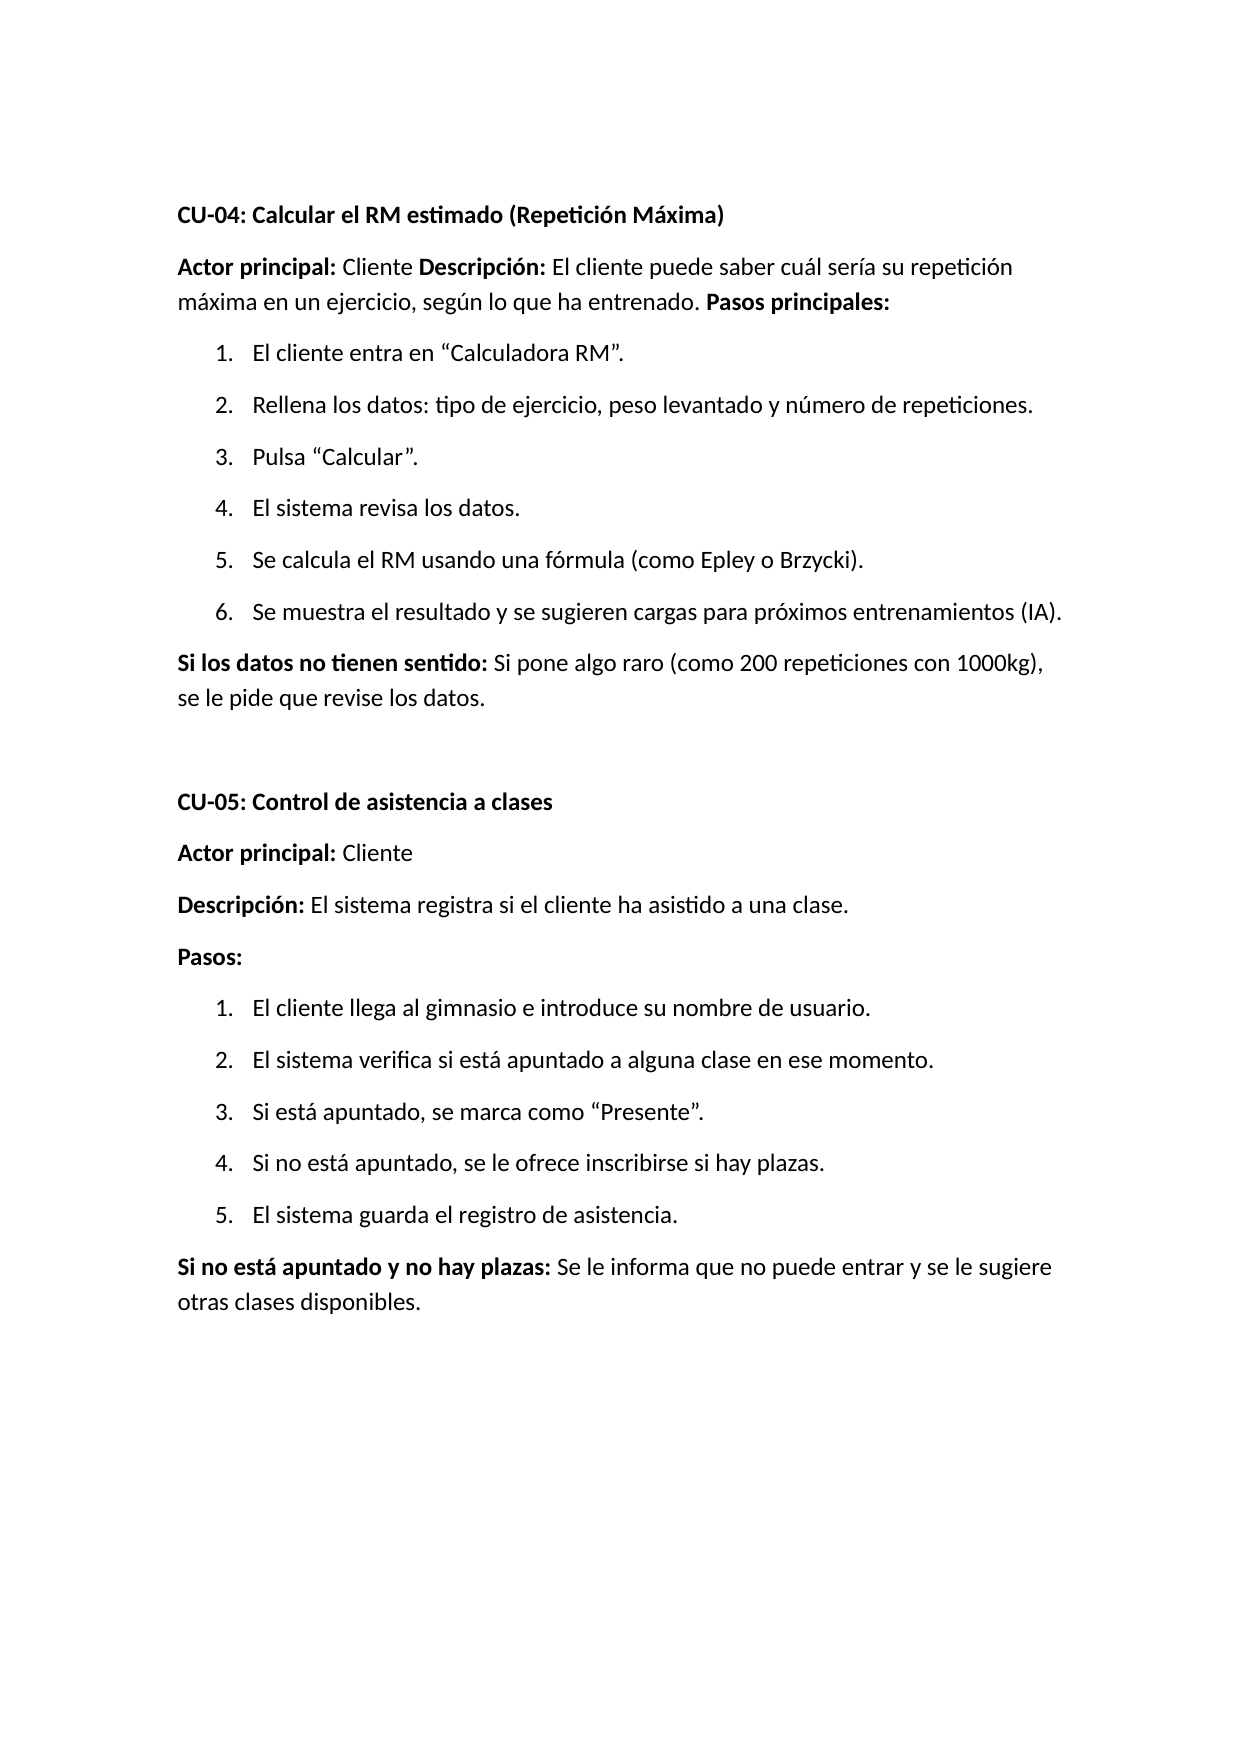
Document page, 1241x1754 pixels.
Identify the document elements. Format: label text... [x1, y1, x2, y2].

text Si no está apuntado y no hay plazas: Se le informa que no puede entrar y se le sugiere otras clases disponibles. [177, 1251, 1063, 1316]
text CU-04: Calcular el RM estimado (Repetición Máxima) [177, 199, 1063, 230]
list El sistema guarda el registro de asistencia. [215, 1199, 1063, 1230]
list Si está apuntado, se marca como “Presente”. [215, 1096, 1063, 1126]
text Si los datos no tienen sentido: Si pone algo raro (como 200 repeticiones con 1000kg), se le pide que revise los datos. [177, 648, 1063, 713]
list El sistema verifica si está apuntado a alguna clase en ese momento. [215, 1044, 1063, 1075]
list El cliente llega al gimnasio e introduce su nombre de usuario. [215, 993, 1063, 1023]
text Actor principal: Cliente [177, 838, 1063, 868]
list El cliente entra en “Calculadora RM”. [215, 338, 1063, 368]
list El sistema revisa los datos. [215, 493, 1063, 523]
text Descripción: El sistema registra si el cliente ha asistido a una clase. [177, 889, 1063, 920]
list Se muestra el resultado y se sugieren cargas para próximos entrenamientos (IA). [215, 596, 1063, 626]
list Rellena los datos: tipo de ejercicio, peso levantado y número de repeticiones. [215, 389, 1063, 420]
list Se calcula el RM usando una fórmula (como Epley o Brzycki). [215, 544, 1063, 575]
text CU-05: Control de asistencia a clases [177, 786, 1063, 816]
list Si no está apuntado, se le ofrece inscribirse si hay plazas. [215, 1148, 1063, 1178]
text Actor principal: Cliente Descripción: El cliente puede saber cuál sería su repetición máxima en un ejercicio, según lo que ha entrenado. Pasos principales: [177, 251, 1063, 316]
text Pasos: [177, 941, 1063, 971]
list Pulsa “Calcular”. [215, 441, 1063, 471]
